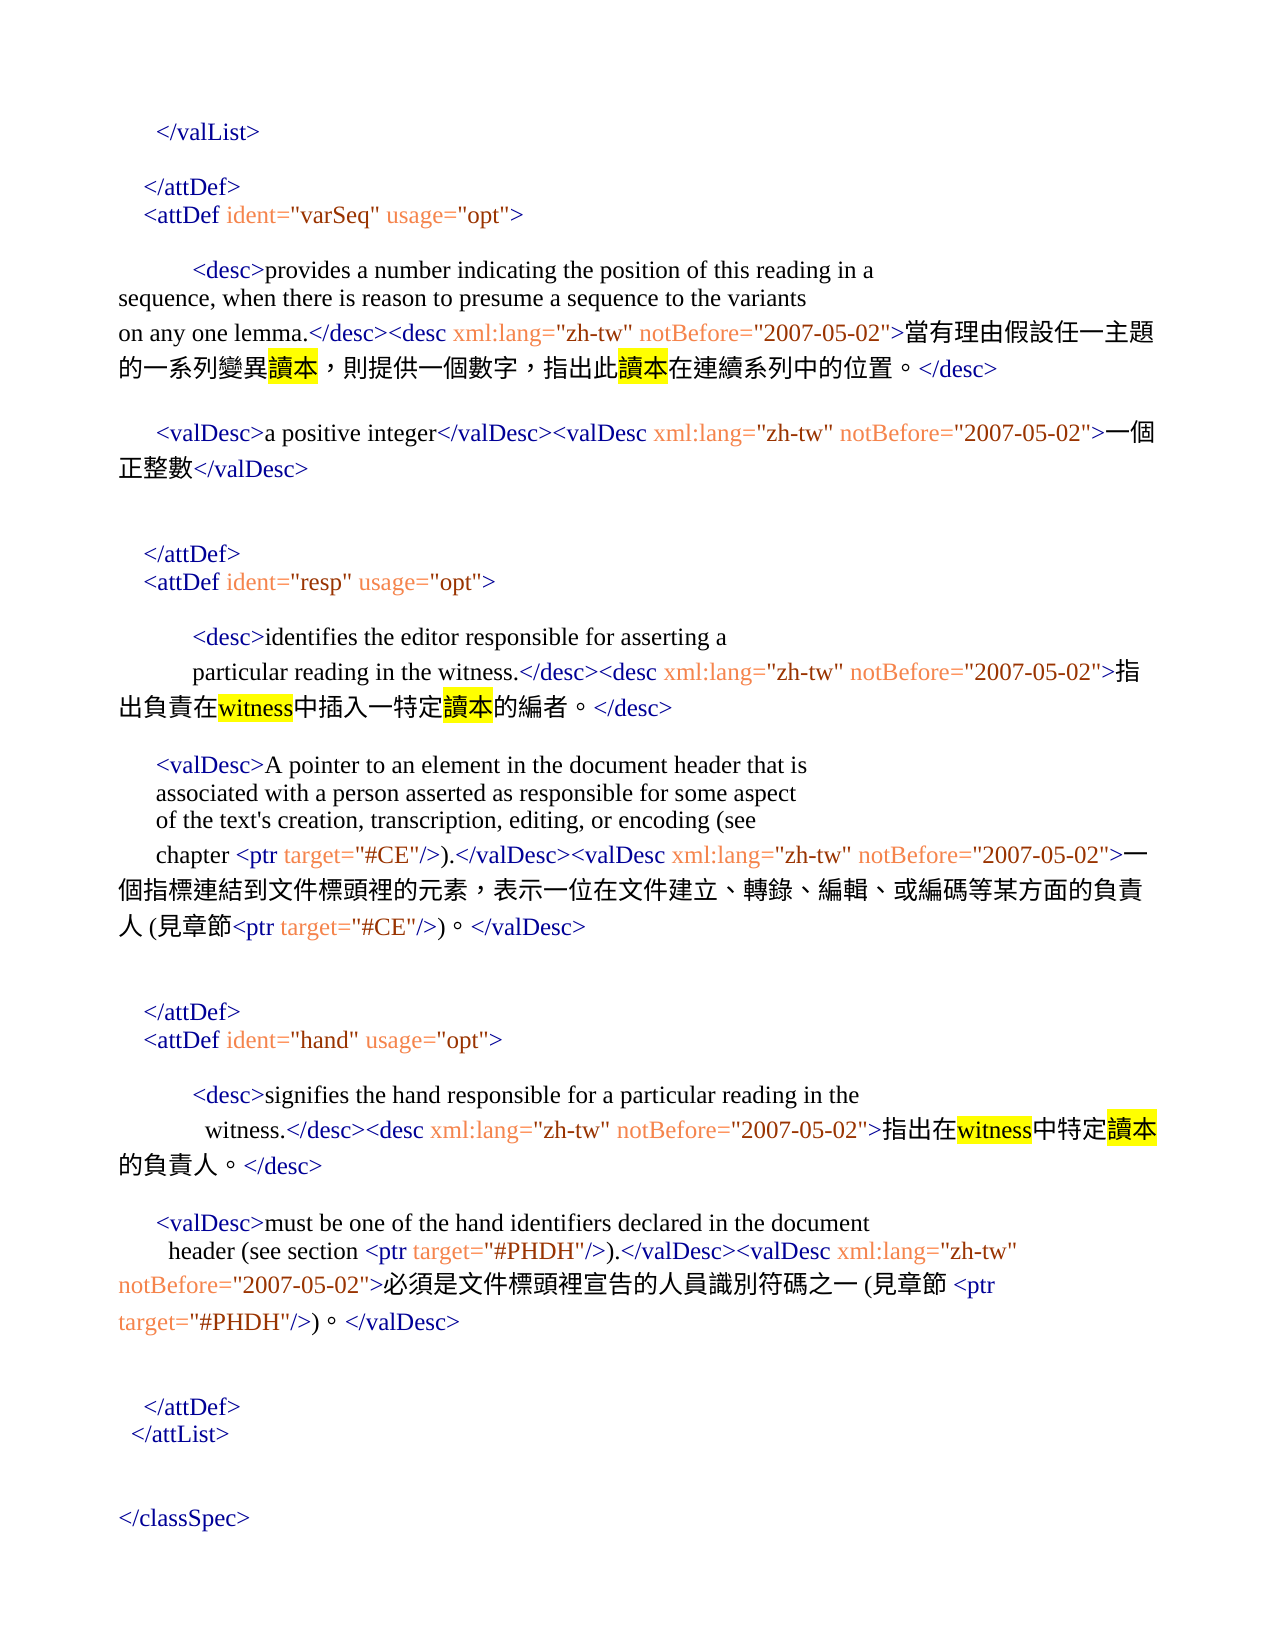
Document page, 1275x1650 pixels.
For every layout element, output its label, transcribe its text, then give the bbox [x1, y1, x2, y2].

text </attDef> [118, 173, 1157, 201]
text associated with a person asserted as responsible for some aspect [118, 779, 1157, 807]
text </attList> [118, 1421, 1157, 1448]
text </classSpec> [118, 1504, 1157, 1531]
text </attDef> [118, 998, 1157, 1026]
text <attDef ident="varSeq" usage="opt"> [118, 201, 1157, 229]
text <valDesc>must be one of the hand identifiers declared in the document [118, 1209, 1157, 1237]
text sequence, when there is reason to presume a sequence to the variants [118, 284, 1157, 312]
text on any one lemma.</desc><desc xml:lang="zh-tw" notBefore="2007-05-02">當有理由假設任一主題的一系列變異讀本，則提供一個數字，指出此讀本在連續系列中的位置。</desc> [118, 312, 1157, 384]
text <desc>provides a number indicating the position of this reading in a [118, 257, 1157, 284]
text <desc>signifies the hand responsible for a particular reading in the [118, 1082, 1157, 1109]
text of the text's creation, transcription, editing, or encoding (see [118, 807, 1157, 834]
text </attDef> [118, 1393, 1157, 1421]
text particular reading in the witness.</desc><desc xml:lang="zh-tw" notBefore="2007-05-02">指出負責在witness中插入一特定讀本的編者。</desc> [118, 651, 1157, 723]
text <valDesc>A pointer to an element in the document header that is [118, 751, 1157, 779]
text witness.</desc><desc xml:lang="zh-tw" notBefore="2007-05-02">指出在witness中特定讀本的負責人。</desc> [118, 1109, 1157, 1182]
text </attDef> [118, 540, 1157, 568]
text header (see section <ptr target="#PHDH"/>).</valDesc><valDesc xml:lang="zh-tw" notBefore="2007-05-02">必須是文件標頭裡宣告的人員識別符碼之一 (見章節 <ptr target="#PHDH"/>)。</valDesc> [118, 1237, 1157, 1337]
text chapter <ptr target="#CE"/>).</valDesc><valDesc xml:lang="zh-tw" notBefore="2007-05-02">一個指標連結到文件標頭裡的元素，表示一位在文件建立、轉錄、編輯、或編碼等某方面的負責人 (見章節<ptr target="#CE"/>)。</valDesc> [118, 834, 1157, 943]
text <valDesc>a positive integer</valDesc><valDesc xml:lang="zh-tw" notBefore="2007-05-02">一個正整數</valDesc> [118, 412, 1157, 485]
text <attDef ident="hand" usage="opt"> [118, 1026, 1157, 1054]
text </valList> [118, 118, 1157, 146]
text <desc>identifies the editor responsible for asserting a [118, 623, 1157, 651]
text <attDef ident="resp" usage="opt"> [118, 568, 1157, 596]
